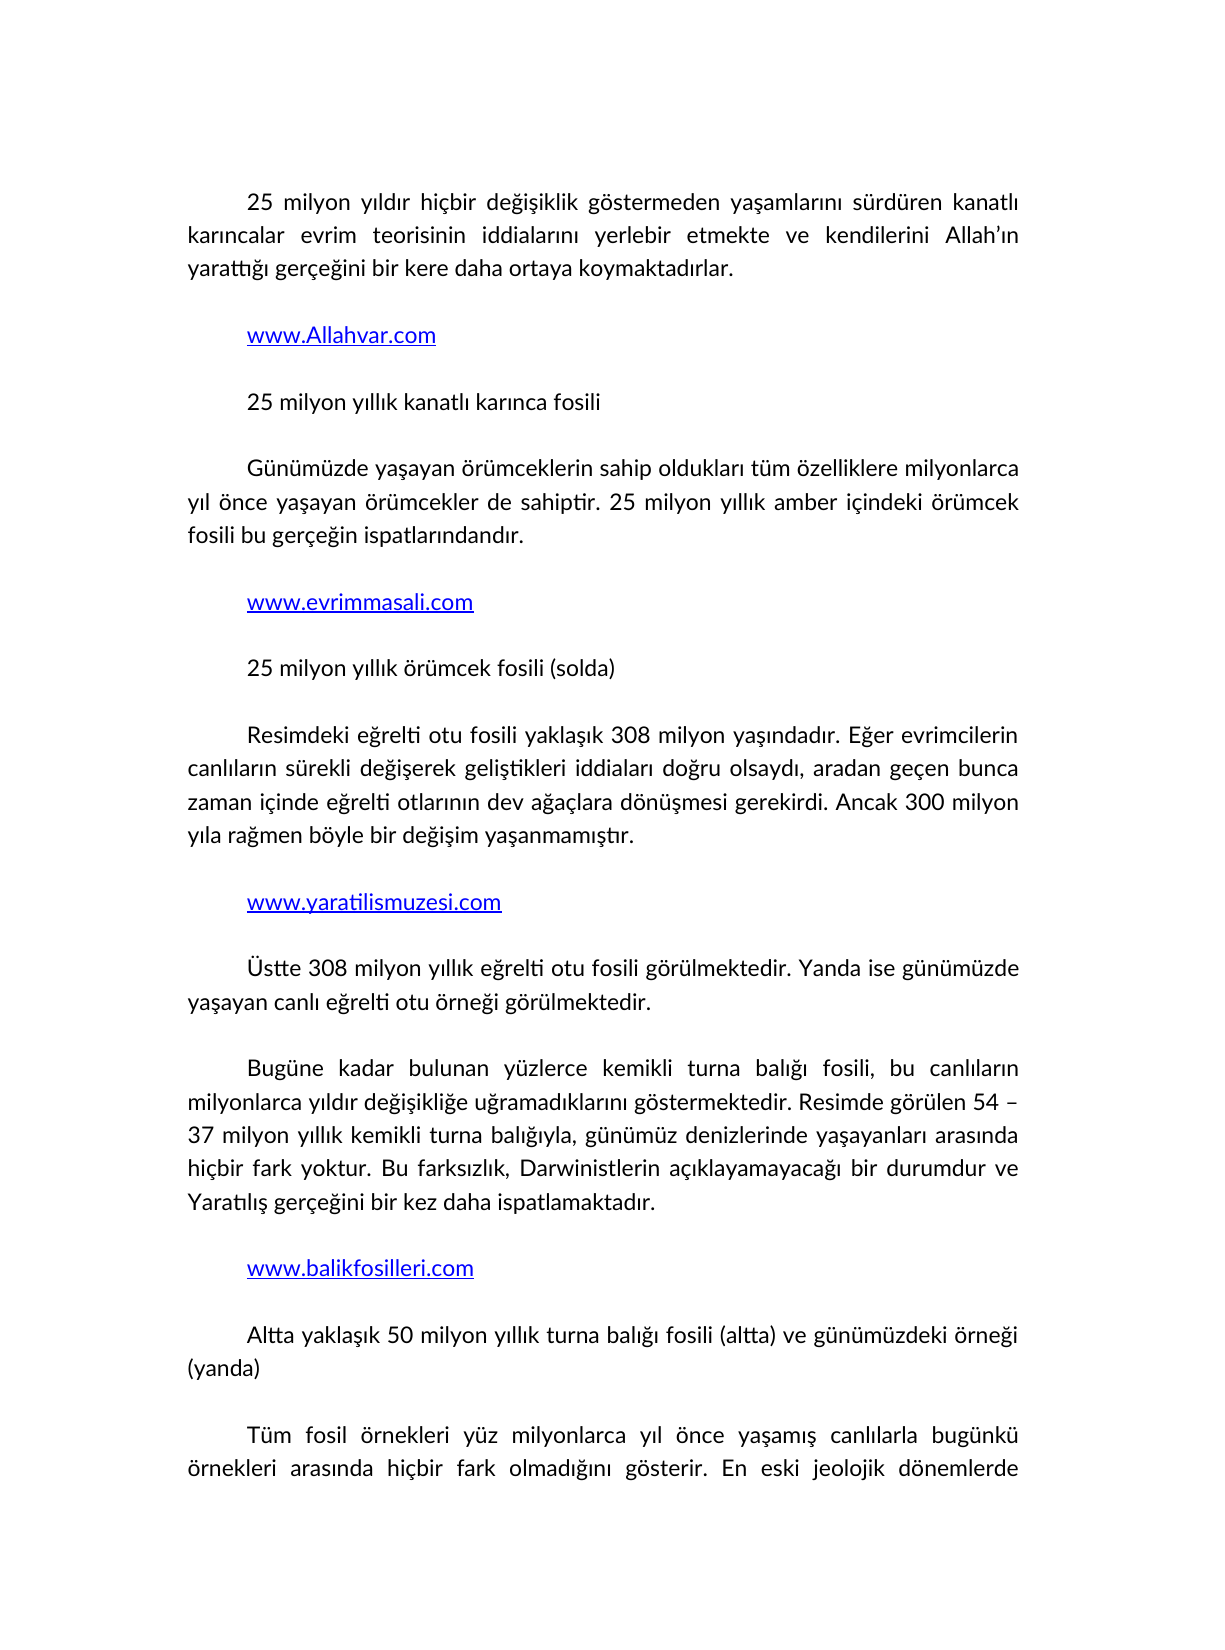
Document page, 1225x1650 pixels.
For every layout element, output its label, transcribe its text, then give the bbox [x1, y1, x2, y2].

text Üstte 308 milyon yıllık eğrelti otu fosili görülmektedir. Yanda ise günümüzde yaşayan canlı eğrelti otu örneği görülmektedir. [187, 950, 1020, 1017]
text 25 milyon yıllık kanatlı karınca fosili [187, 383, 1020, 417]
text Resimdeki eğrelti otu fosili yaklaşık 308 milyon yaşındadır. Eğer evrimcilerin canlıların sürekli değişerek geliştikleri iddiaları doğru olsaydı, aradan geçen bunca zaman içinde eğrelti otlarının dev ağaçlara dönüşmesi gerekirdi. Ancak 300 milyon yıla rağmen böyle bir değişim yaşanmamıştır. [187, 717, 1020, 850]
text Günümüzde yaşayan örümceklerin sahip oldukları tüm özelliklere milyonlarca yıl önce yaşayan örümcekler de sahiptir. 25 milyon yıllık amber içindeki örümcek fosili bu gerçeğin ispatlarındandır. [187, 450, 1020, 550]
text 25 milyon yıllık örümcek fosili (solda) [187, 650, 1020, 683]
text 25 milyon yıldır hiçbir değişiklik göstermeden yaşamlarını sürdüren kanatlı karıncalar evrim teorisinin iddialarını yerlebir etmekte ve kendilerini Allah’ın yarattığı gerçeğini bir kere daha ortaya koymaktadırlar. [187, 183, 1020, 283]
text Tüm fosil örnekleri yüz milyonlarca yıl önce yaşamış canlılarla bugünkü örnekleri arasında hiçbir fark olmadığını gösterir. En eski jeolojik dönemlerde [187, 1417, 1020, 1483]
text www.yaratilismuzesi.com [187, 883, 1020, 917]
text Bugüne kadar bulunan yüzlerce kemikli turna balığı fosili, bu canlıların milyonlarca yıldır değişikliğe uğramadıklarını göstermektedir. Resimde görülen 54 – 37 milyon yıllık kemikli turna balığıyla, günümüz denizlerinde yaşayanları arasında hiçbir fark yoktur. Bu farksızlık, Darwinistlerin açıklayamayacağı bir durumdur ve Yaratılış gerçeğini bir kez daha ispatlamaktadır. [187, 1050, 1020, 1217]
text Altta yaklaşık 50 milyon yıllık turna balığı fosili (altta) ve günümüzdeki örneği (yanda) [187, 1317, 1020, 1383]
text www.balikfosilleri.com [187, 1250, 1020, 1283]
text www.evrimmasali.com [187, 583, 1020, 617]
text www.Allahvar.com [187, 317, 1020, 350]
